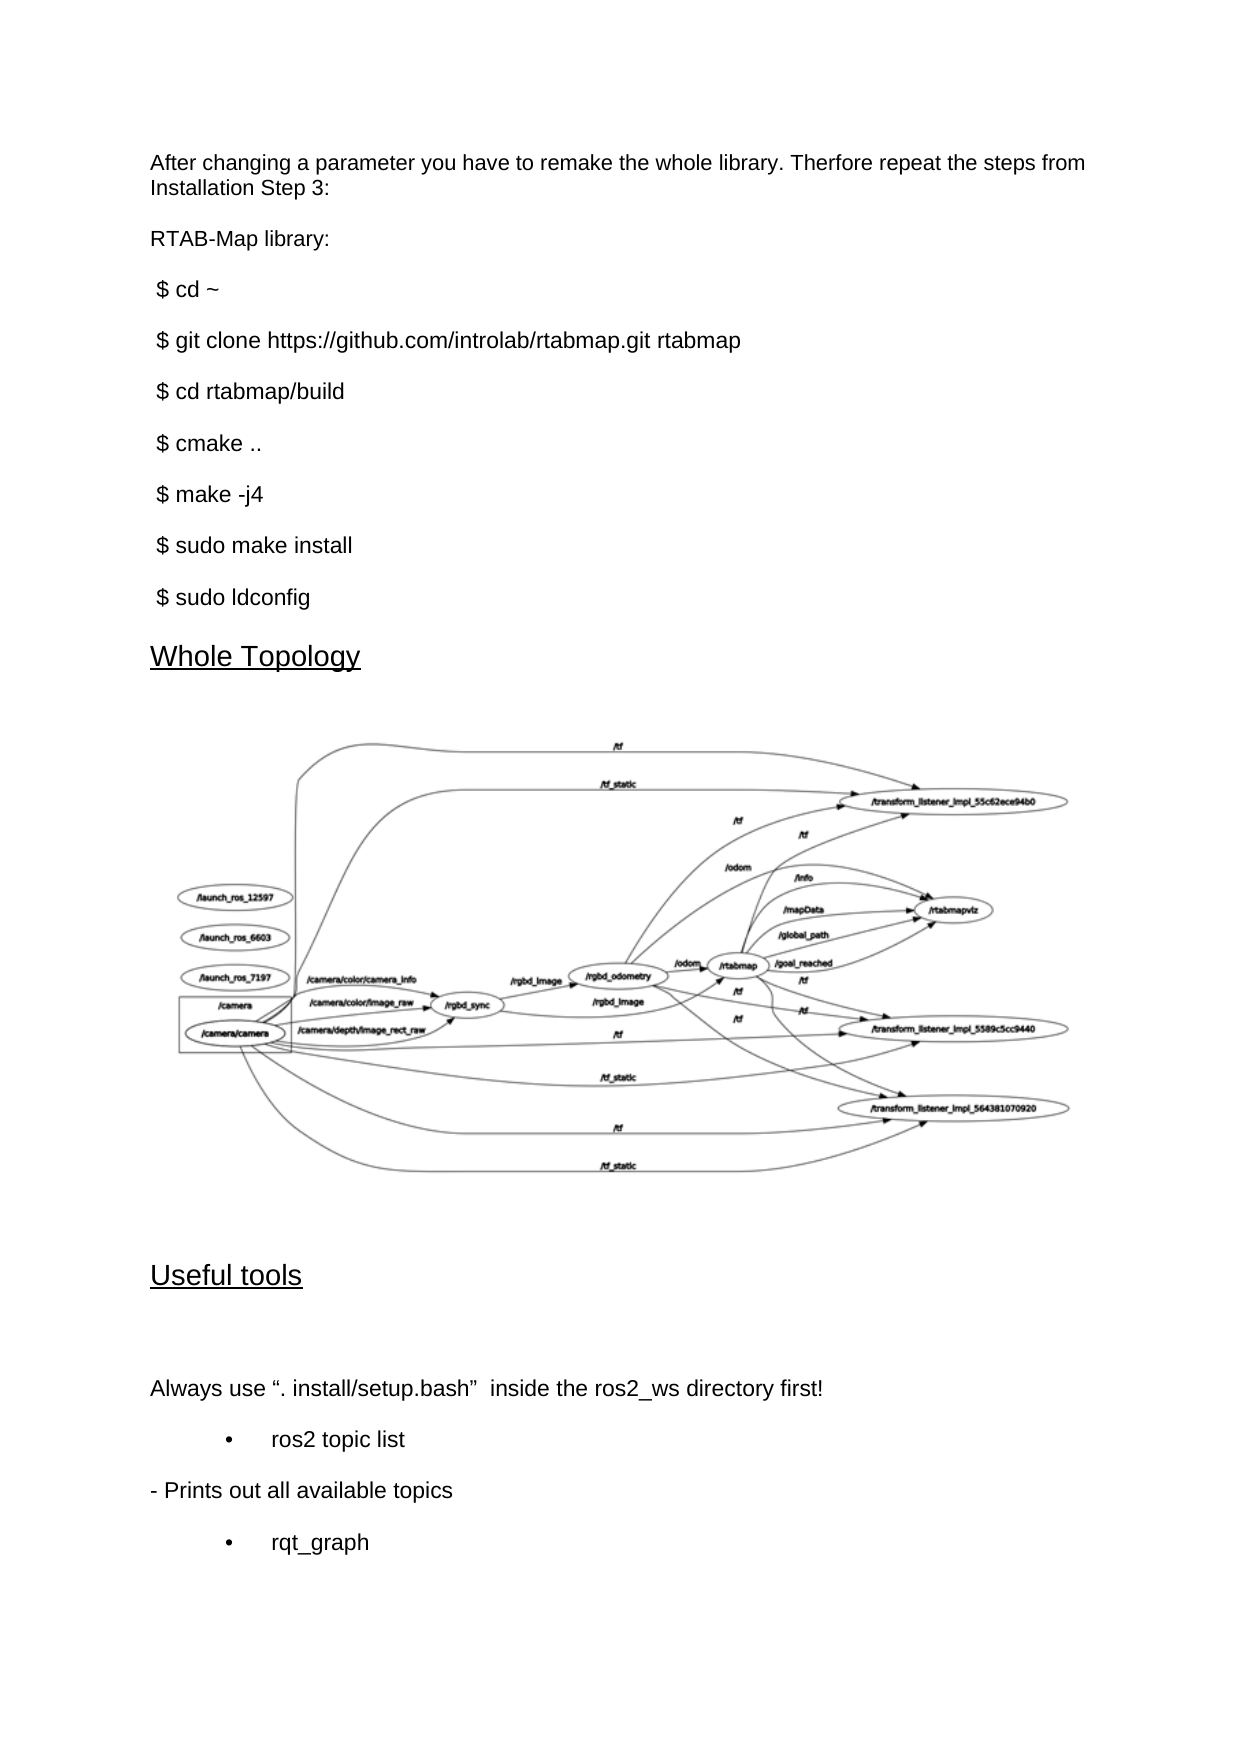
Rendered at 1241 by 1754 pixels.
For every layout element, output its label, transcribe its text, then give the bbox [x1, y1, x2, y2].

text • ros2 topic list [225, 1426, 1090, 1452]
text $ cd ~ [150, 276, 1090, 302]
text Whole Topology [150, 639, 1090, 673]
text $ make -j4 [150, 481, 1090, 507]
text - Prints out all available topics [150, 1477, 1090, 1504]
picture [150, 724, 1091, 1175]
text After changing a parameter you have to remake the whole library. Therfore repeat the steps from Installation Step 3: [150, 150, 1090, 200]
text RTAB-Map library: [150, 225, 1090, 251]
text Always use “. install/setup.bash” inside the ros2_ws directory first! [150, 1375, 1090, 1401]
text • rqt_graph [225, 1529, 1090, 1555]
text $ cmake .. [150, 430, 1090, 456]
text $ cd rtabmap/build [150, 378, 1090, 405]
text $ sudo make install [150, 532, 1090, 559]
text $ git clone https://github.com/introlab/rtabmap.git rtabmap [150, 327, 1090, 353]
text Useful tools [150, 1258, 1090, 1291]
text $ sudo ldconfig [150, 584, 1090, 610]
